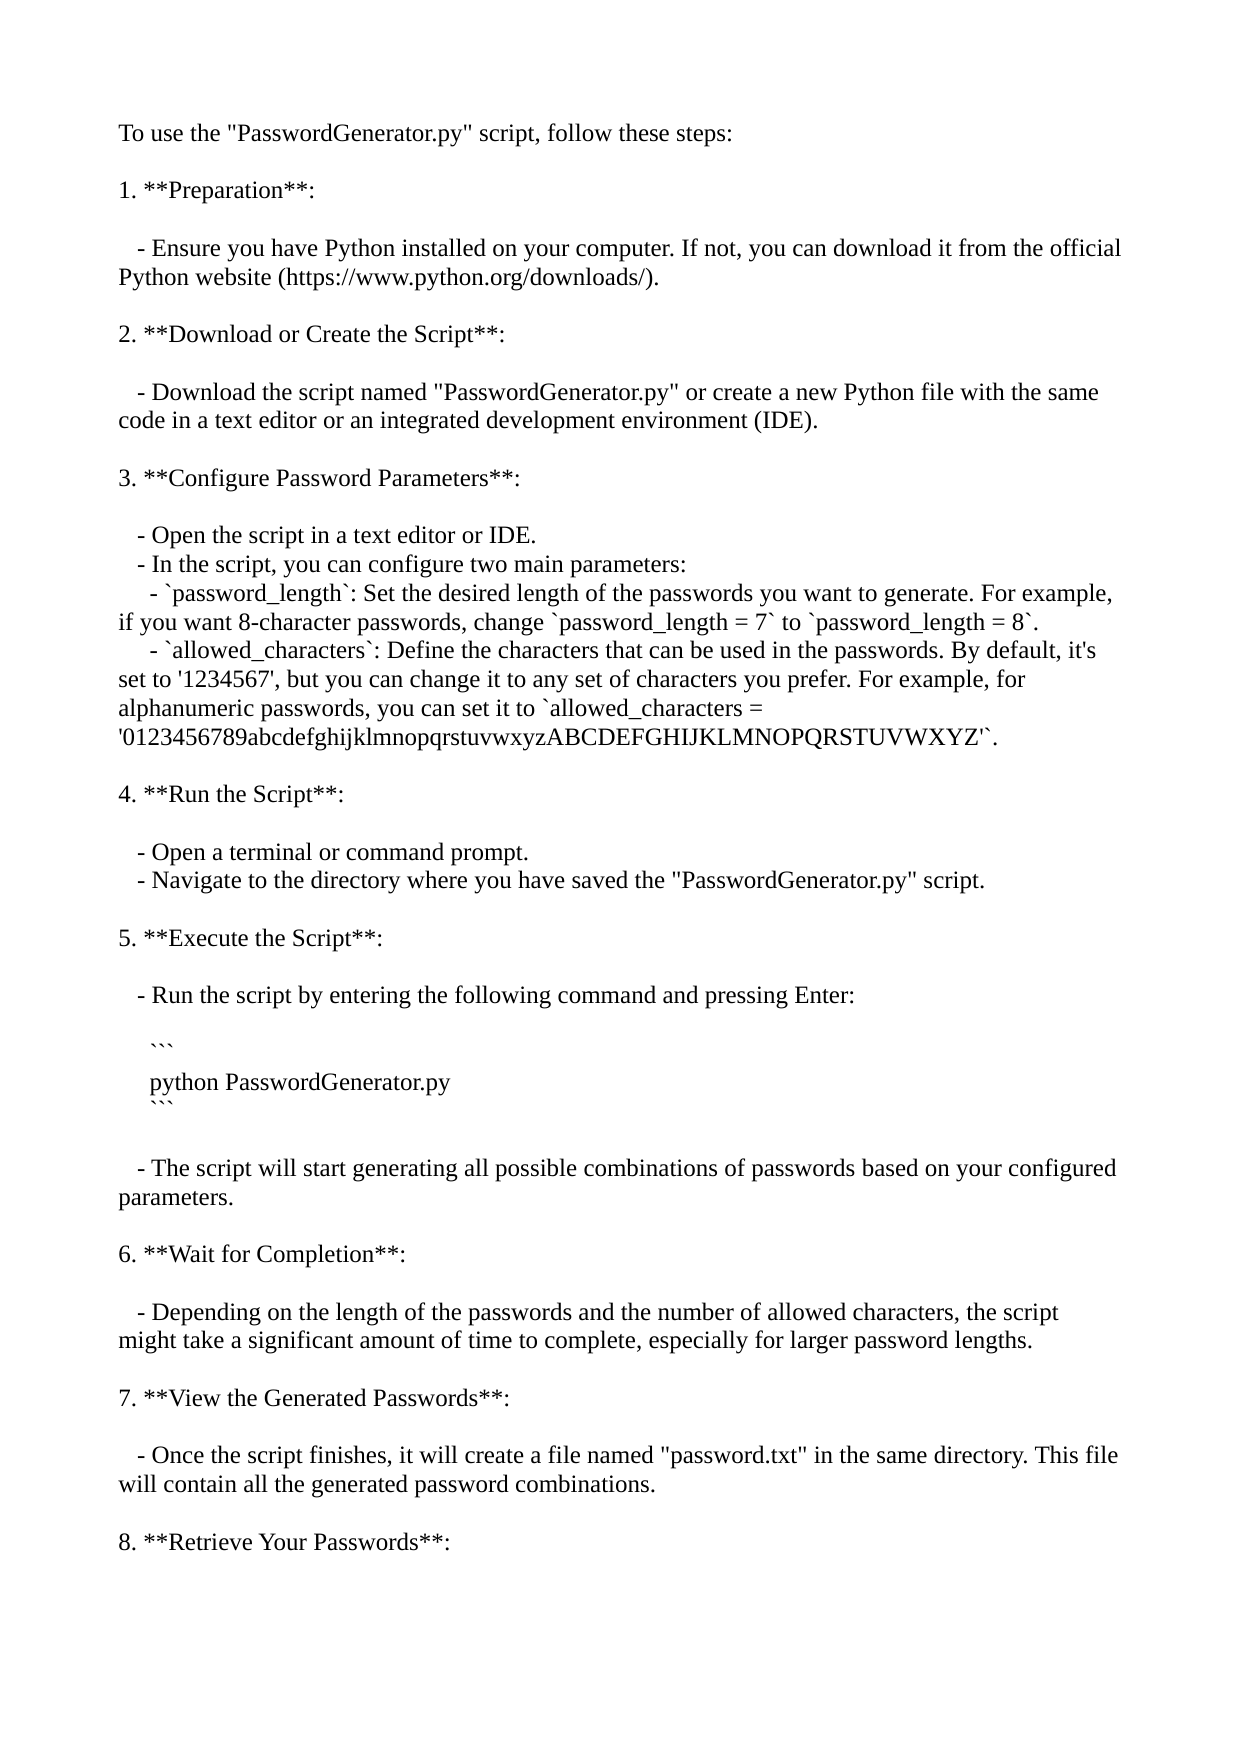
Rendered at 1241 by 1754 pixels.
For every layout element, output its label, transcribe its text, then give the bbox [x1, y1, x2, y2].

text 1. **Preparation**: [118, 176, 1122, 204]
text 3. **Configure Password Parameters**: [118, 463, 1122, 492]
text 6. **Wait for Completion**: [118, 1239, 1122, 1268]
text 4. **Run the Script**: [118, 779, 1122, 808]
text 5. **Execute the Script**: [118, 923, 1122, 952]
text - In the script, you can configure two main parameters: [118, 549, 1122, 578]
text - Ensure you have Python installed on your computer. If not, you can download it from the official Python website (https://www.python.org/downloads/). [118, 233, 1122, 291]
text - `allowed_characters`: Define the characters that can be used in the passwords. By default, it's set to '1234567', but you can change it to any set of characters you prefer. For example, for alphanumeric passwords, you can set it to `allowed_characters = '0123456789abcdefghijklmnopqrstuvwxyzABCDEFGHIJKLMNOPQRSTUVWXYZ'`. [118, 636, 1122, 751]
text python PasswordGenerator.py [118, 1067, 1122, 1096]
text 7. **View the Generated Passwords**: [118, 1383, 1122, 1412]
text 2. **Download or Create the Script**: [118, 319, 1122, 348]
text ``` [118, 1096, 1122, 1124]
text - Run the script by entering the following command and pressing Enter: [118, 981, 1122, 1009]
text 8. **Retrieve Your Passwords**: [118, 1527, 1122, 1556]
text ``` [118, 1038, 1122, 1067]
text - Once the script finishes, it will create a file named "password.txt" in the same directory. This file will contain all the generated password combinations. [118, 1441, 1122, 1498]
text - The script will start generating all possible combinations of passwords based on your configured parameters. [118, 1153, 1122, 1211]
text - Open a terminal or command prompt. [118, 837, 1122, 866]
text - Download the script named "PasswordGenerator.py" or create a new Python file with the same code in a text editor or an integrated development environment (IDE). [118, 377, 1122, 434]
text - Open the script in a text editor or IDE. [118, 521, 1122, 549]
text To use the "PasswordGenerator.py" script, follow these steps: [118, 118, 1122, 147]
text - Navigate to the directory where you have saved the "PasswordGenerator.py" script. [118, 866, 1122, 894]
text - `password_length`: Set the desired length of the passwords you want to generate. For example, if you want 8-character passwords, change `password_length = 7` to `password_length = 8`. [118, 578, 1122, 636]
text - Depending on the length of the passwords and the number of allowed characters, the script might take a significant amount of time to complete, especially for larger password lengths. [118, 1297, 1122, 1354]
